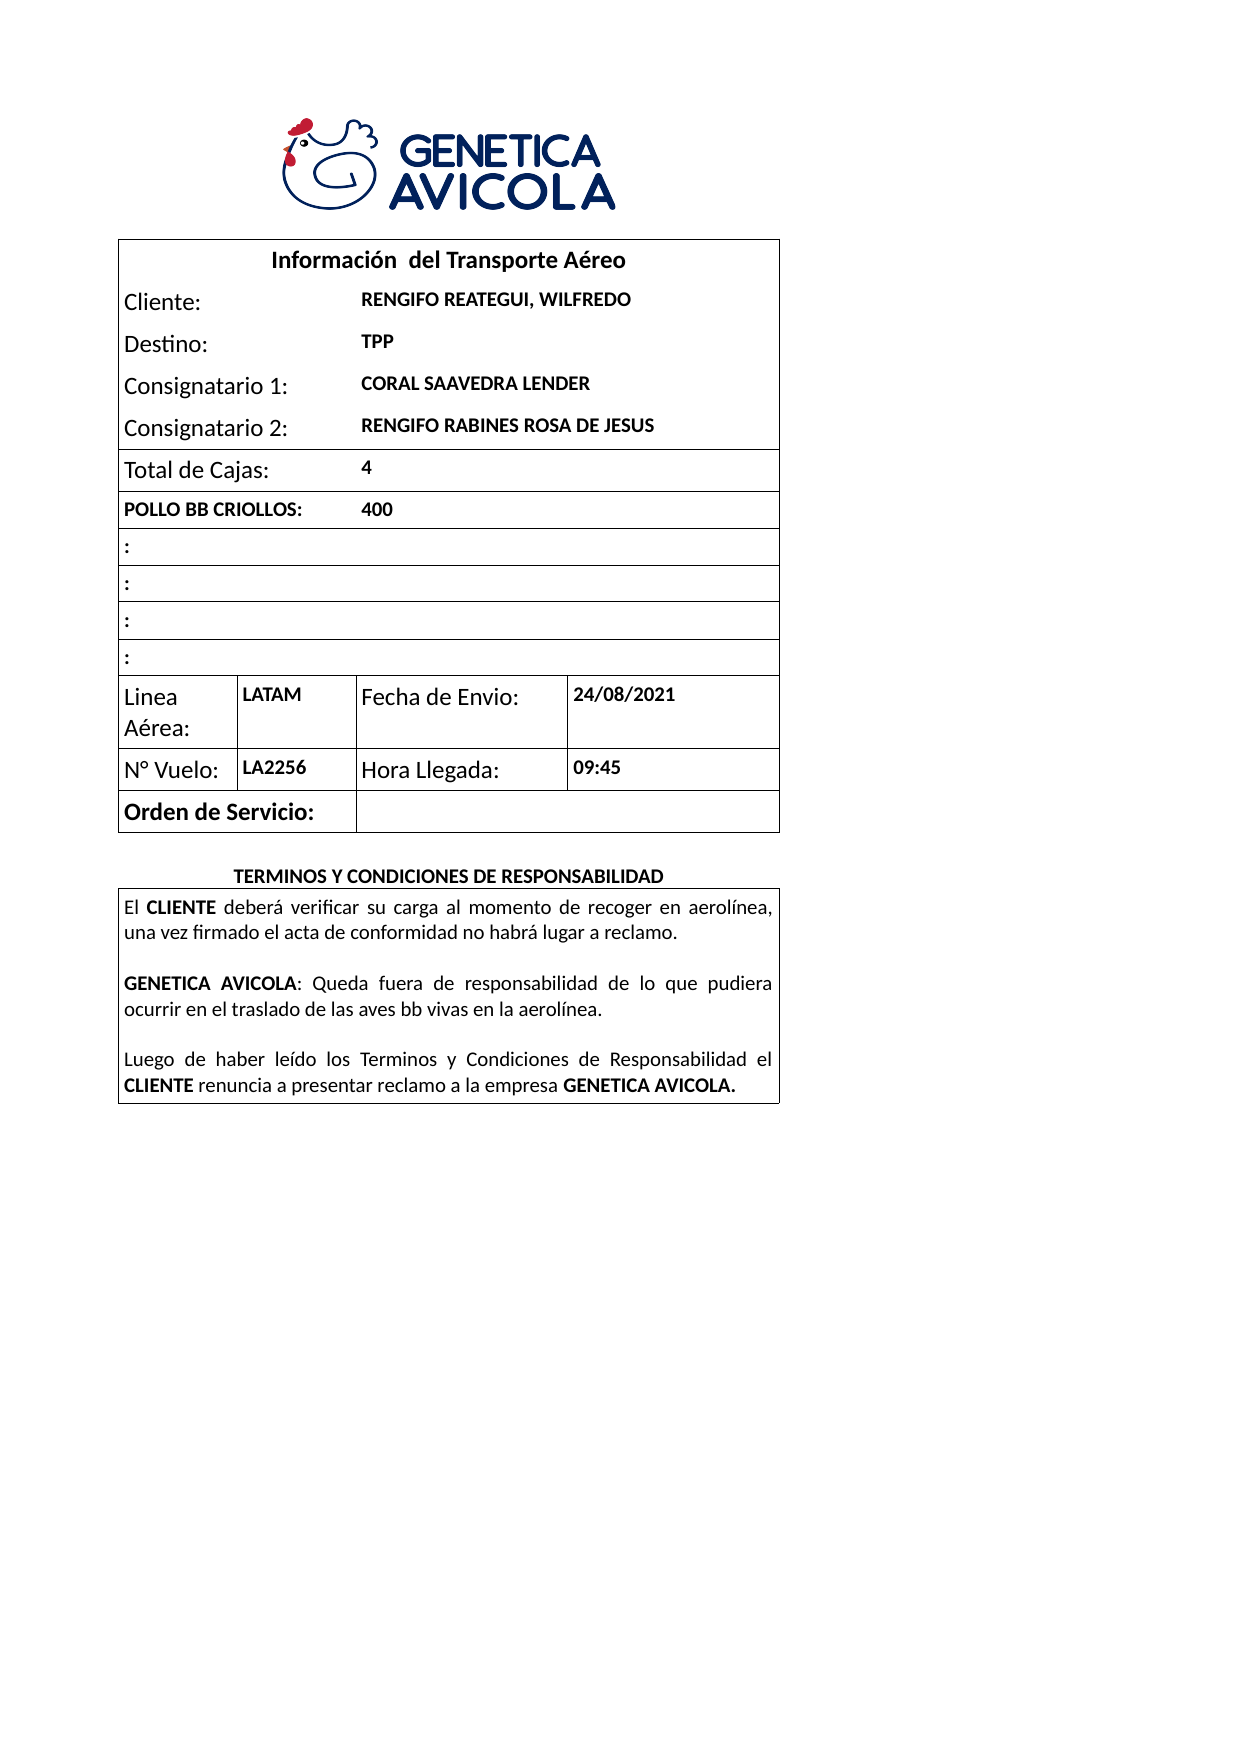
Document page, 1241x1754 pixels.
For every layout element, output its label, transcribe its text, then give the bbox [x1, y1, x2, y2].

table_cell Orden de Servicio: [119, 791, 356, 832]
table_cell Cliente: [119, 281, 356, 322]
table_cell : [119, 602, 356, 638]
table_cell RENGIFO REATEGUI, WILFREDO [356, 281, 779, 322]
table_cell LA2256 [238, 749, 356, 790]
table_cell 400 [356, 492, 779, 527]
table_cell 4 [356, 450, 779, 491]
table_cell Linea Aérea: [119, 676, 237, 748]
table_cell LATAM [238, 676, 356, 748]
table_cell [356, 529, 779, 564]
table_cell TERMINOS Y CONDICIONES DE RESPONSABILIDAD [118, 833, 779, 888]
table_cell [356, 566, 779, 601]
table_cell Hora Llegada: [357, 749, 567, 790]
table_cell [357, 791, 779, 832]
table_cell : [119, 529, 356, 564]
table_cell 24/08/2021 [568, 676, 779, 748]
table_cell 09:45 [568, 749, 779, 790]
table_cell TPP [356, 323, 779, 364]
table_cell : [119, 566, 356, 601]
table_cell Consignatario 2: [119, 406, 356, 448]
table_cell [356, 640, 779, 675]
table_cell Fecha de Envio: [357, 676, 567, 748]
table_cell CORAL SAAVEDRA LENDER [356, 365, 779, 406]
picture [282, 118, 616, 210]
table_cell N° Vuelo: [119, 749, 237, 790]
table_cell Total de Cajas: [119, 450, 356, 491]
table_cell [356, 602, 779, 638]
table_cell El CLIENTE deberá verificar su carga al momento de recoger en aerolínea, una vez firmado el acta de conformidad no habrá lugar a reclamo. GENETICA AVICOLA: Queda fuera de responsabilidad de lo que pudiera ocurrir en el traslado de las aves bb vivas en la aerolínea. Luego de haber leído los Terminos y Condiciones de Responsabilidad el CLIENTE renuncia a presentar reclamo a la empresa GENETICA AVICOLA. [119, 889, 779, 1103]
table_cell : [119, 640, 356, 675]
table_cell POLLO BB CRIOLLOS: [119, 492, 356, 527]
table_cell Destino: [119, 323, 356, 364]
table_header Información del Transporte Aéreo [119, 240, 779, 281]
table_cell RENGIFO RABINES ROSA DE JESUS [356, 406, 779, 448]
table_cell Consignatario 1: [119, 365, 356, 406]
